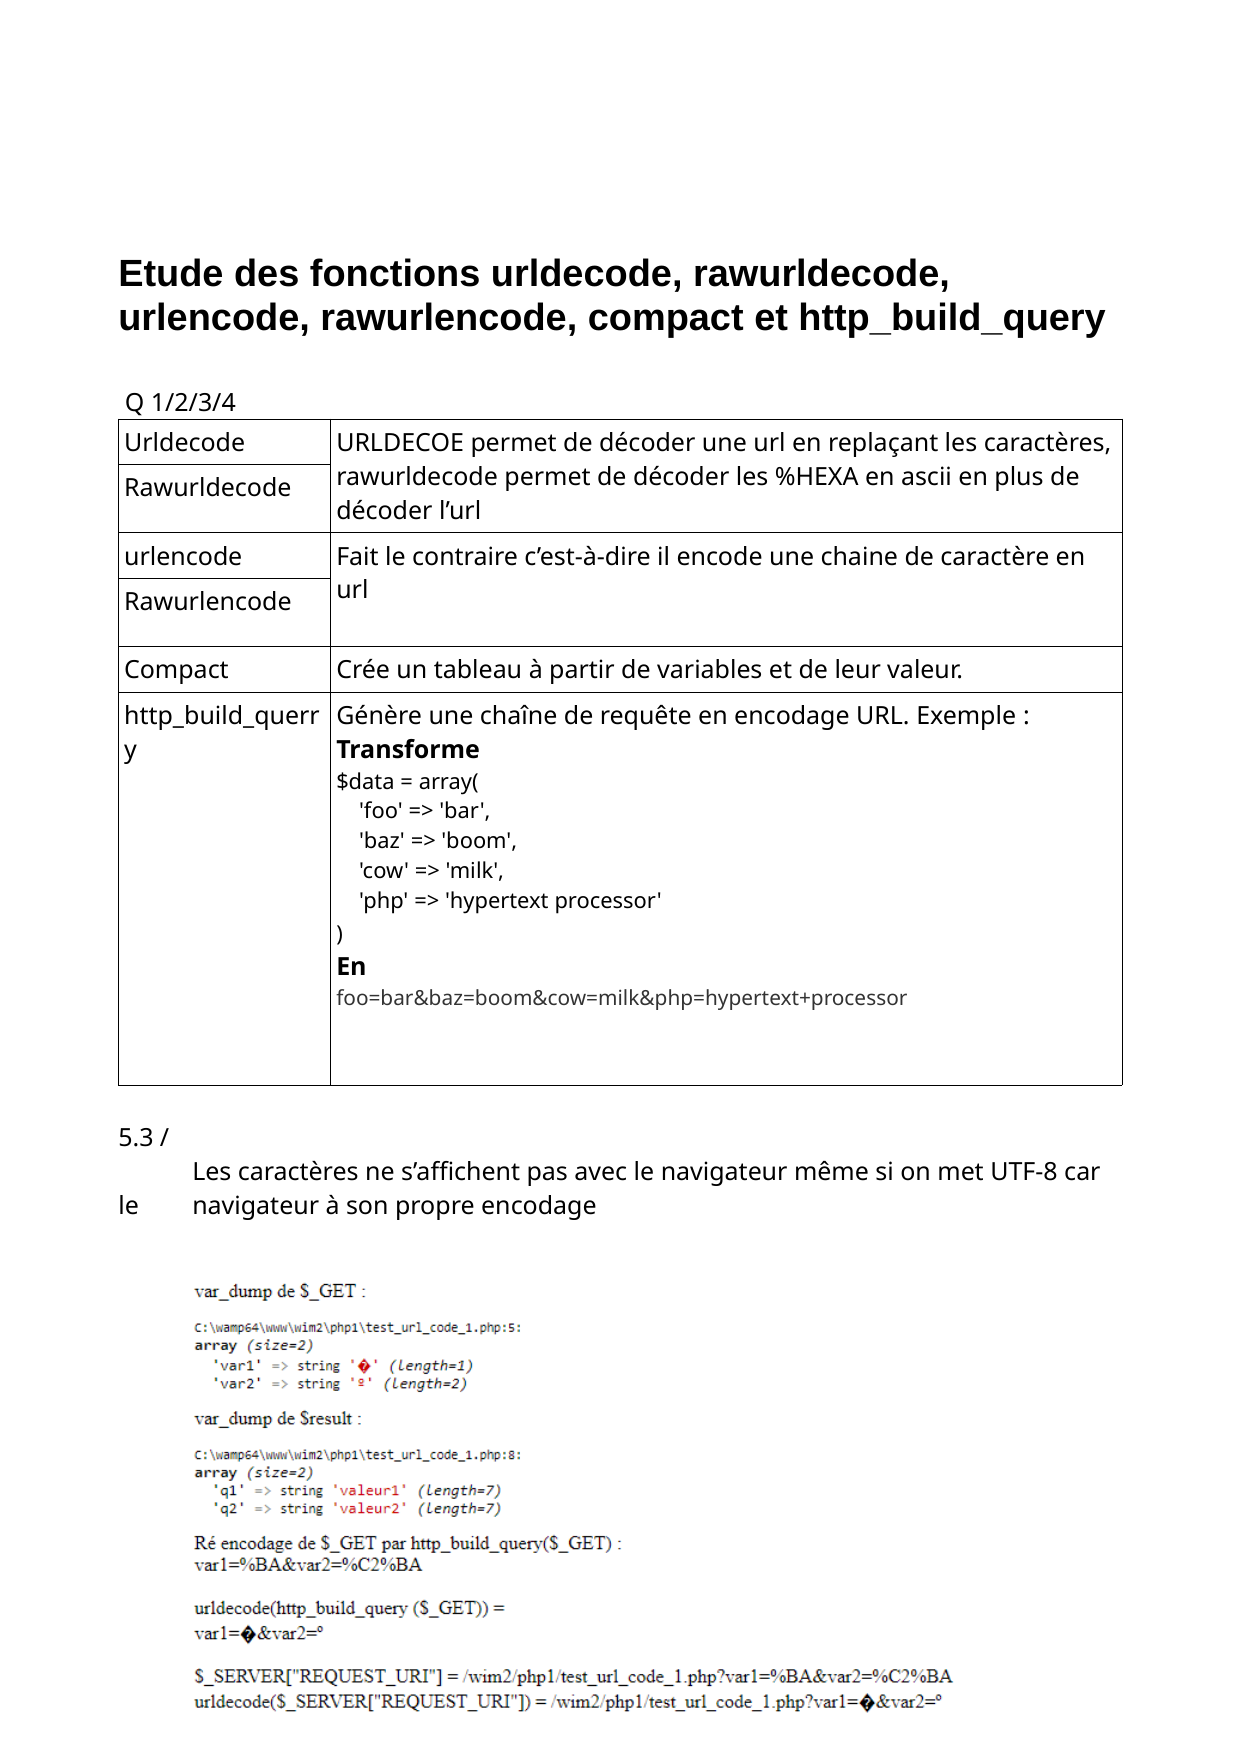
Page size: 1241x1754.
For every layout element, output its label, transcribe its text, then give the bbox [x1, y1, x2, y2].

table_cell Fait le contraire c’est-à-dire il encode une chaine de caractère en url [331, 533, 1122, 646]
table_cell Génère une chaîne de requête en encodage URL. Exemple : Transforme $data = array( 'foo' => 'bar', 'baz' => 'boom', 'cow' => 'milk', 'php' => 'hypertext processor' ) En foo=bar&baz=boom&cow=milk&php=hypertext+processor [331, 693, 1122, 1085]
text 5.3 / [118, 1119, 1122, 1153]
text Les caractères ne s’affichent pas avec le navigateur même si on met UTF-8 car le navigateur à son propre encodage [118, 1153, 1122, 1221]
table_cell Rawurldecode [119, 465, 330, 532]
subtitle Etude des fonctions urldecode, rawurldecode, urlencode, rawurlencode, compact et http_build_query [118, 251, 1122, 338]
table_header URLDECOE permet de décoder une url en replaçant les caractères, rawurldecode permet de décoder les %HEXA en ascii en plus de décoder l’url [331, 420, 1122, 532]
table_cell Crée un tableau à partir de variables et de leur valeur. [331, 647, 1122, 692]
table_cell http_build_querry [119, 693, 330, 1085]
table_header Urldecode [119, 420, 330, 464]
table_cell urlencode [119, 533, 330, 578]
table_cell Rawurlencode [119, 579, 330, 646]
text Q 1/2/3/4 [118, 384, 1122, 418]
table_cell Compact [119, 647, 330, 692]
picture [185, 1273, 1001, 1721]
